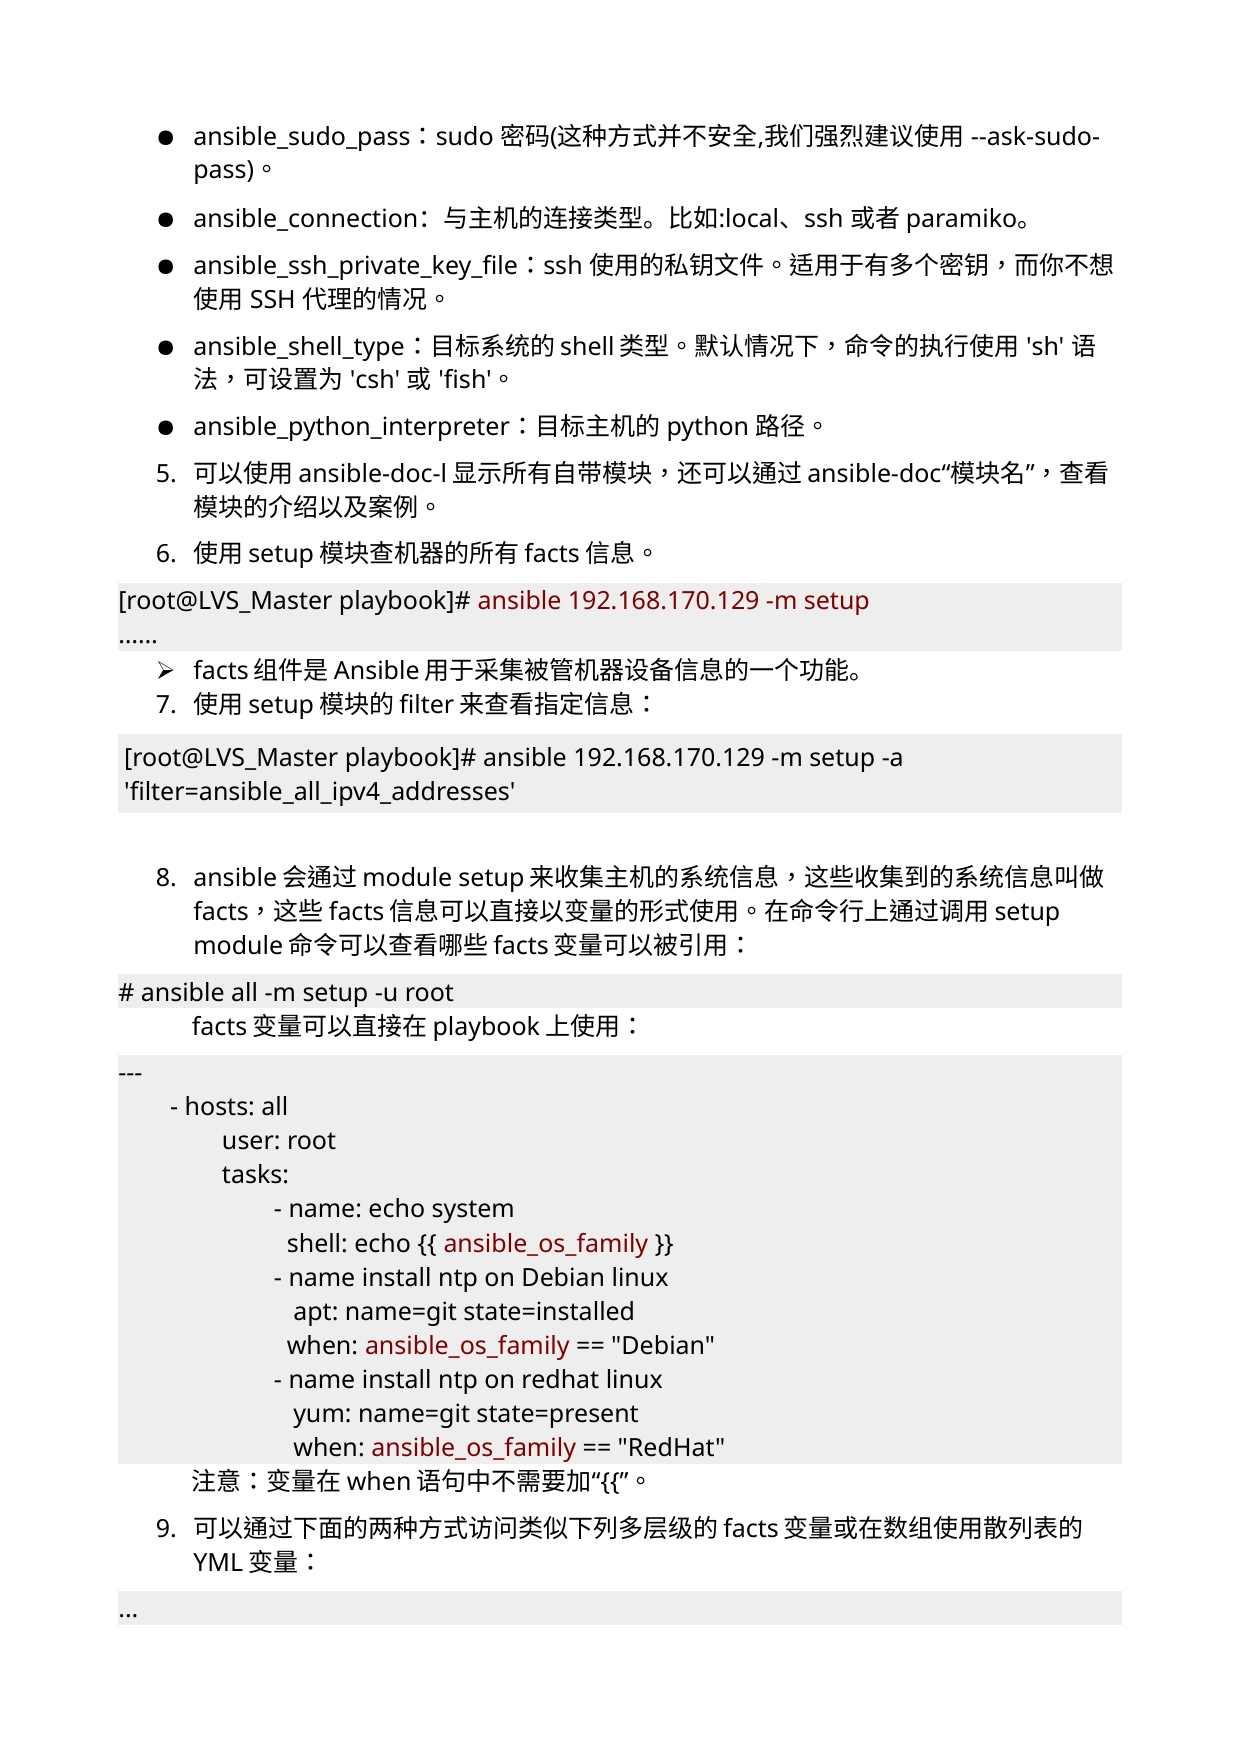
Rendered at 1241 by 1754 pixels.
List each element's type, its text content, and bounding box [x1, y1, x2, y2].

table_header --- - hosts: all user: root tasks: - name: echo system shell: echo {{ ansible_os_family }} - name install ntp on Debian linux apt: name=git state=installed when: ansible_os_family == "Debian" - name install ntp on redhat linux yum: name=git state=present when: ansible_os_family == "RedHat" [118, 1055, 1122, 1464]
list ansible_sudo_pass：sudo 密码(这种方式并不安全,我们强烈建议使用 --ask-sudo-pass)。 [156, 118, 1122, 186]
list ansible_python_interpreter：目标主机的 python 路径。 [156, 409, 1122, 443]
list 使用setup模块的filter来查看指定信息： [156, 687, 1122, 721]
text 注意：变量在when语句中不需要加“{{”。 [118, 1464, 1122, 1498]
list ansible_shell_type：目标系统的shell类型。默认情况下，命令的执行使用 'sh' 语法，可设置为 'csh' 或 'fish'。 [156, 328, 1122, 396]
list ansible会通过module setup来收集主机的系统信息，这些收集到的系统信息叫做facts，这些facts信息可以直接以变量的形式使用。在命令行上通过调用setup module命令可以查看哪些facts变量可以被引用： [156, 859, 1122, 962]
list ansible_connection：与主机的连接类型。比如:local、ssh 或者 paramiko。 [156, 199, 1122, 235]
list 可以通过下面的两种方式访问类似下列多层级的facts变量或在数组使用散列表的YML变量： [156, 1510, 1122, 1578]
list ansible_ssh_private_key_file：ssh 使用的私钥文件。适用于有多个密钥，而你不想使用 SSH 代理的情况。 [156, 247, 1122, 316]
list facts组件是Ansible用于采集被管机器设备信息的一个功能。 [156, 651, 1122, 687]
table_header [root@LVS_Master playbook]# ansible 192.168.170.129 -m setup -a 'filter=ansible_all_ipv4_addresses' [118, 734, 1122, 813]
list 使用setup模块查机器的所有facts信息。 [156, 536, 1122, 570]
table_header # ansible all -m setup -u root [118, 974, 1122, 1008]
list 可以使用ansible-doc-l显示所有自带模块，还可以通过ansible-doc“模块名”，查看模块的介绍以及案例。 [156, 455, 1122, 523]
table_header [root@LVS_Master playbook]# ansible 192.168.170.129 -m setup …… [118, 583, 1122, 651]
text facts变量可以直接在playbook上使用： [118, 1008, 1122, 1042]
table_header ... [118, 1591, 1122, 1625]
